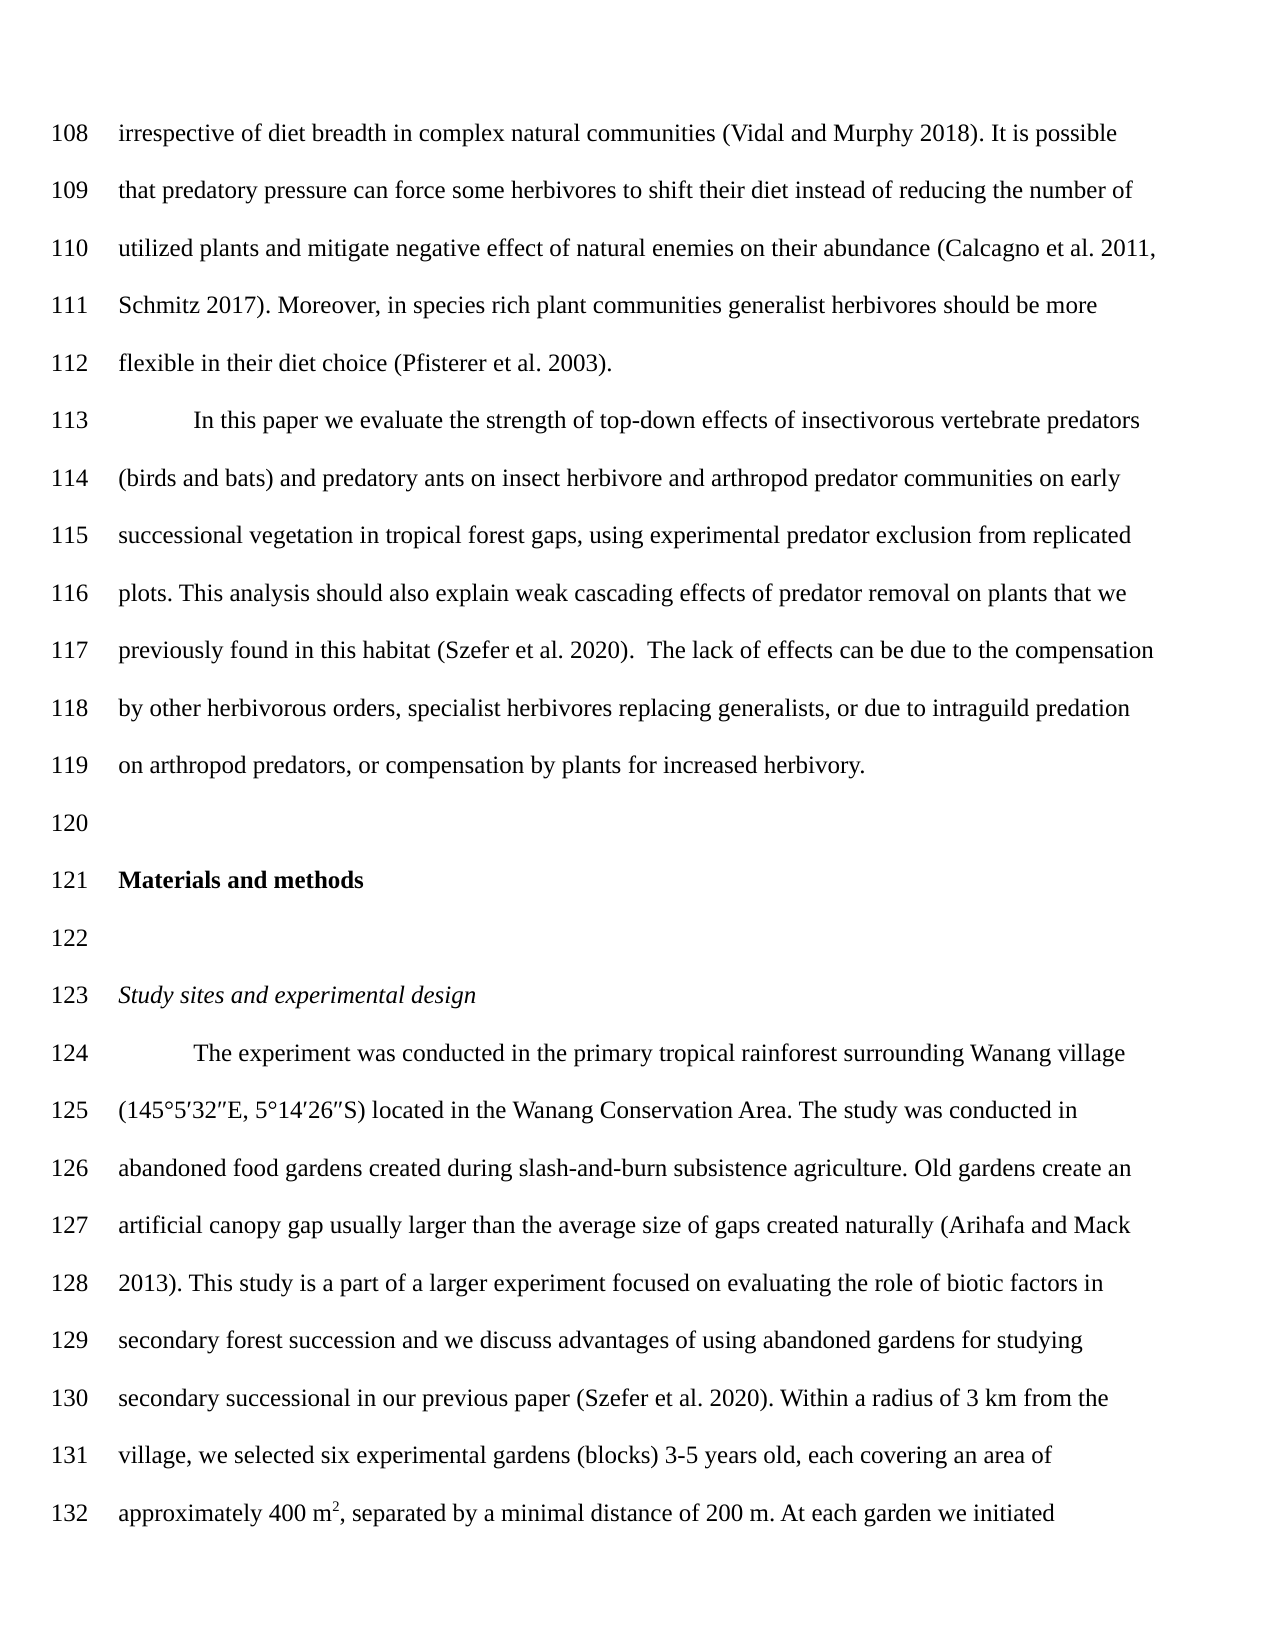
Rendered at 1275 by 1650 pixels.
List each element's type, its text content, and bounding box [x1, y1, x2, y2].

text Materials and methods [118, 866, 1157, 894]
text Study sites and experimental design [118, 981, 1157, 1009]
text In this paper we evaluate the strength of top-down effects of insectivorous vertebrate predators (birds and bats) and predatory ants on insect herbivore and arthropod predator communities on early successional vegetation in tropical forest gaps, using experimental predator exclusion from replicated plots. This analysis should also explain weak cascading effects of predator removal on plants that we previously found in this habitat (Szefer et al. 2020). The lack of effects can be due to the compensation by other herbivorous orders, specialist herbivores replacing generalists, or due to intraguild predation on arthropod predators, or compensation by plants for increased herbivory. [118, 406, 1157, 779]
text irrespective of diet breadth in complex natural communities (Vidal and Murphy 2018). It is possible that predatory pressure can force some herbivores to shift their diet instead of reducing the number of utilized plants and mitigate negative effect of natural enemies on their abundance (Calcagno et al. 2011, Schmitz 2017). Moreover, in species rich plant communities generalist herbivores should be more flexible in their diet choice (Pfisterer et al. 2003). [118, 118, 1157, 377]
text The experiment was conducted in the primary tropical rainforest surrounding Wanang village (145°5′32″E, 5°14′26″S) located in the Wanang Conservation Area. The study was conducted in abandoned food gardens created during slash-and-burn subsistence agriculture. Old gardens create an artificial canopy gap usually larger than the average size of gaps created naturally (Arihafa and Mack 2013). This study is a part of a larger experiment focused on evaluating the role of biotic factors in secondary forest succession and we discuss advantages of using abandoned gardens for studying secondary successional in our previous paper (Szefer et al. 2020). Within a radius of 3 km from the village, we selected six experimental gardens (blocks) 3-5 years old, each covering an area of approximately 400 m2, separated by a minimal distance of 200 m. At each garden we initiated [118, 1038, 1157, 1527]
